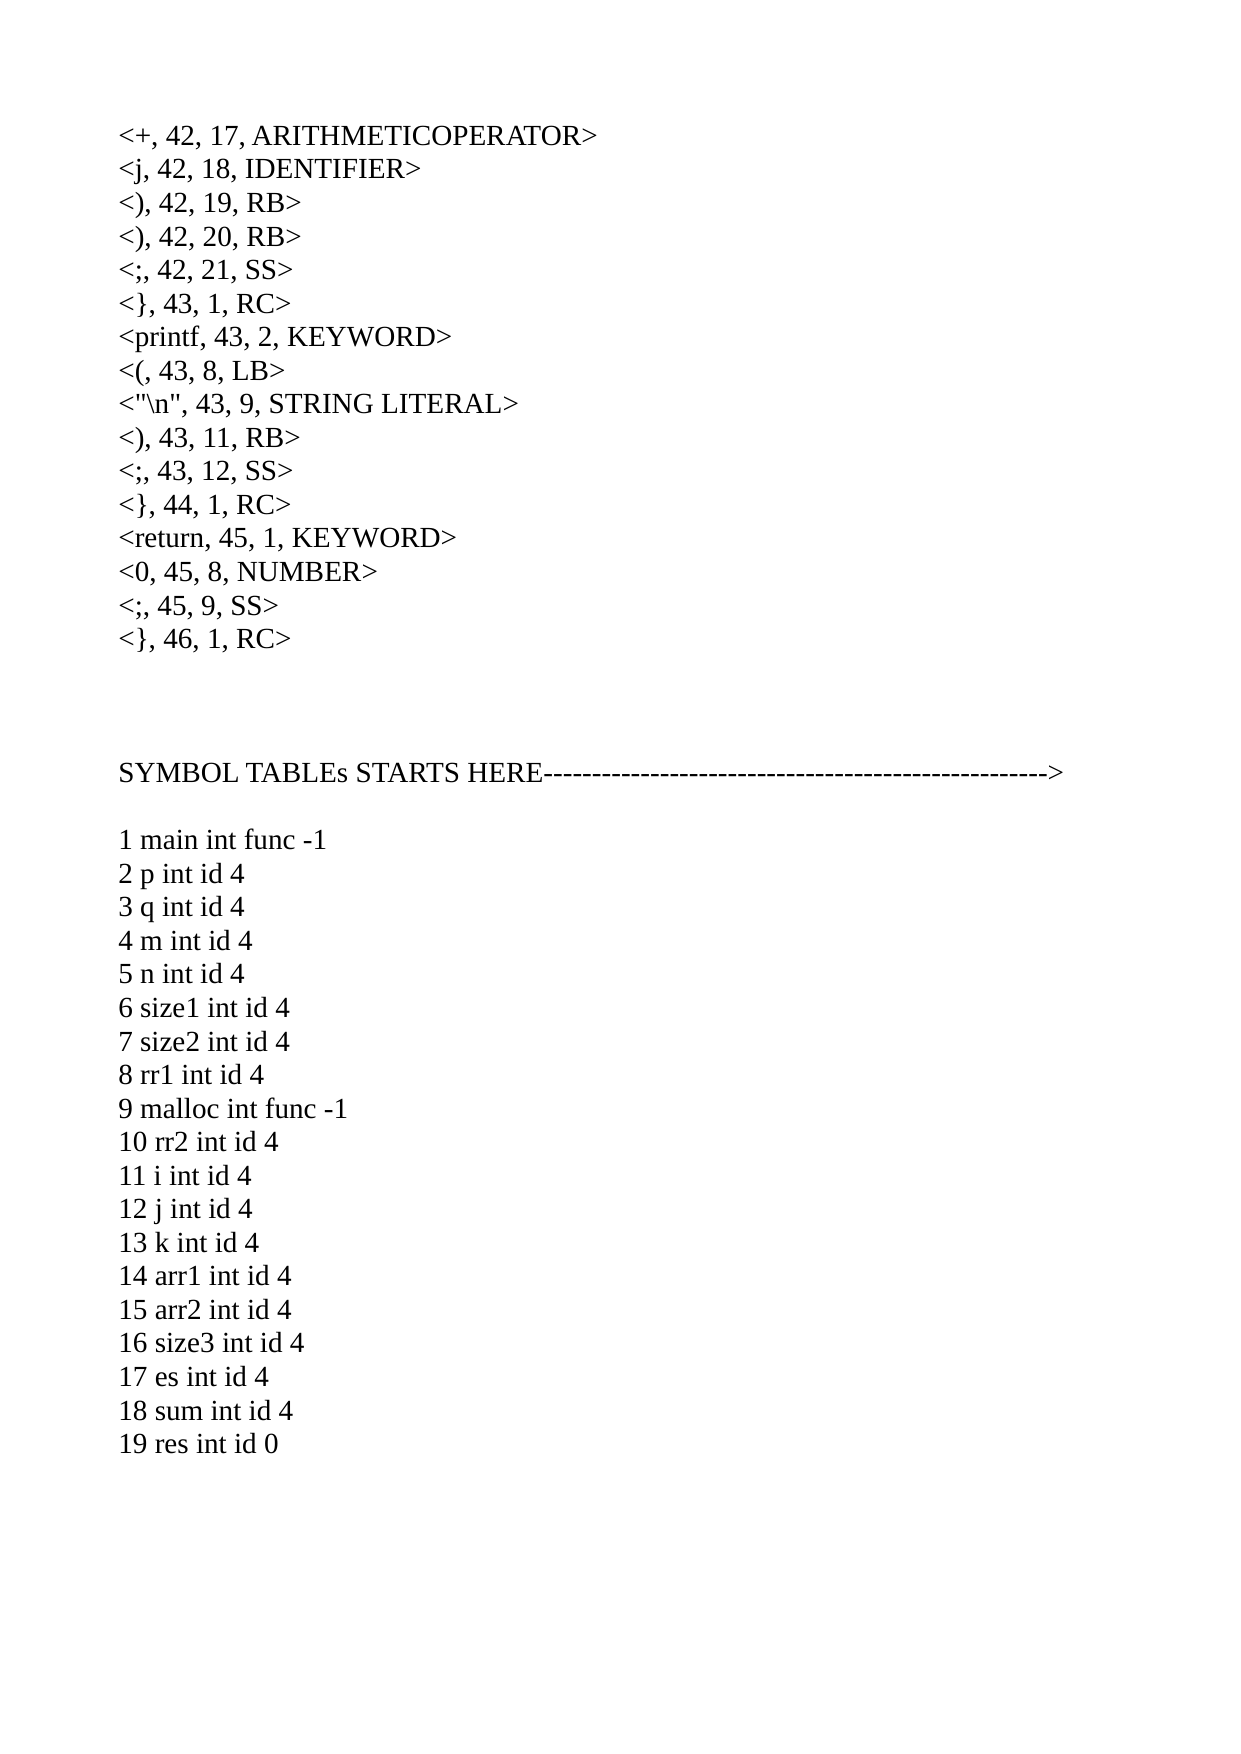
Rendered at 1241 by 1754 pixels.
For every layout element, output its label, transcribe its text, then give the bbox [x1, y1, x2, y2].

text <+, 42, 17, ARITHMETICOPERATOR> [118, 118, 1122, 152]
text 5 n int id 4 [118, 957, 1122, 990]
text <), 43, 11, RB> [118, 420, 1122, 453]
text 15 arr2 int id 4 [118, 1292, 1122, 1326]
text <return, 45, 1, KEYWORD> [118, 521, 1122, 554]
text 10 rr2 int id 4 [118, 1124, 1122, 1158]
text 16 size3 int id 4 [118, 1326, 1122, 1359]
text <(, 43, 8, LB> [118, 353, 1122, 386]
text 13 k int id 4 [118, 1225, 1122, 1258]
text <;, 45, 9, SS> [118, 588, 1122, 621]
text <;, 43, 12, SS> [118, 453, 1122, 487]
text 7 size2 int id 4 [118, 1024, 1122, 1057]
text 2 p int id 4 [118, 856, 1122, 889]
text 8 rr1 int id 4 [118, 1057, 1122, 1091]
text <;, 42, 21, SS> [118, 252, 1122, 286]
text <), 42, 19, RB> [118, 185, 1122, 219]
text 12 j int id 4 [118, 1191, 1122, 1225]
text 14 arr1 int id 4 [118, 1258, 1122, 1292]
text 17 es int id 4 [118, 1359, 1122, 1393]
text <}, 44, 1, RC> [118, 487, 1122, 521]
text <j, 42, 18, IDENTIFIER> [118, 152, 1122, 185]
text <0, 45, 8, NUMBER> [118, 554, 1122, 588]
text 6 size1 int id 4 [118, 990, 1122, 1024]
text <"\n", 43, 9, STRING LITERAL> [118, 386, 1122, 420]
text SYMBOL TABLEs STARTS HERE----------------------------------------------------> [118, 755, 1122, 789]
text <printf, 43, 2, KEYWORD> [118, 319, 1122, 353]
text 4 m int id 4 [118, 923, 1122, 957]
text 1 main int func -1 [118, 822, 1122, 856]
text 3 q int id 4 [118, 889, 1122, 923]
text <}, 46, 1, RC> [118, 621, 1122, 655]
text <}, 43, 1, RC> [118, 286, 1122, 319]
text 11 i int id 4 [118, 1158, 1122, 1191]
text <), 42, 20, RB> [118, 219, 1122, 252]
text 9 malloc int func -1 [118, 1091, 1122, 1124]
text 19 res int id 0 [118, 1426, 1122, 1460]
text 18 sum int id 4 [118, 1393, 1122, 1426]
